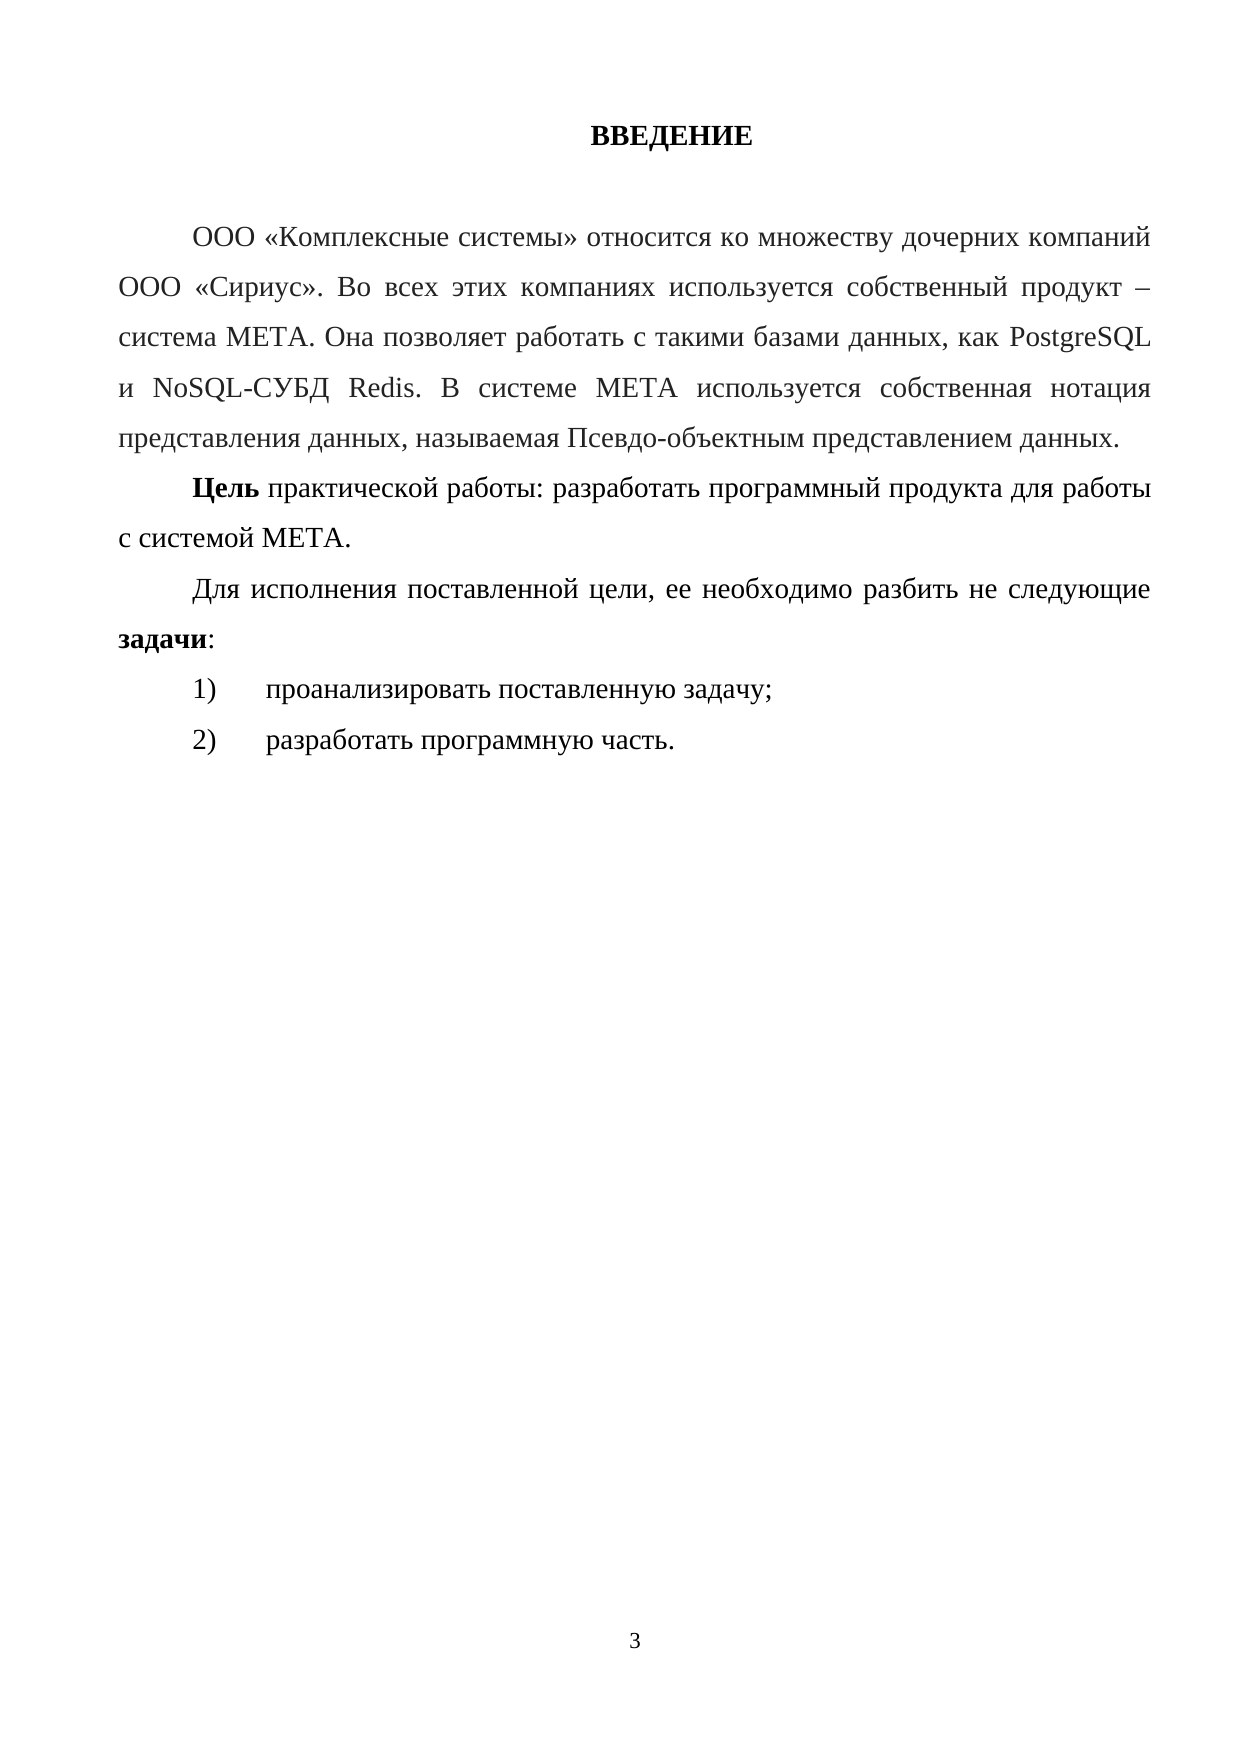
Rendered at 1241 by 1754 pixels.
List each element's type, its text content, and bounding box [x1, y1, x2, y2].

text Цель практической работы: разработать программный продукта для работы с системой МЕТА. [118, 470, 1152, 554]
list разработать программную часть. [118, 722, 1152, 755]
text ООО «Комплексные системы» относится ко множеству дочерних компаний ООО «Сириус». Во всех этих компаниях используется собственный продукт – система МЕТА. Она позволяет работать с такими базами данных, как PostgreSQL и NoSQL-СУБД Redis. В системе МЕТА используется собственная нотация представления данных, называемая Псевдо-объектным представлением данных. [118, 219, 1152, 453]
text Для исполнения поставленной цели, ее необходимо разбить не следующие задачи: [118, 571, 1152, 655]
list проанализировать поставленную задачу; [118, 672, 1152, 705]
subtitle ВВЕДЕНИЕ [118, 118, 1152, 152]
